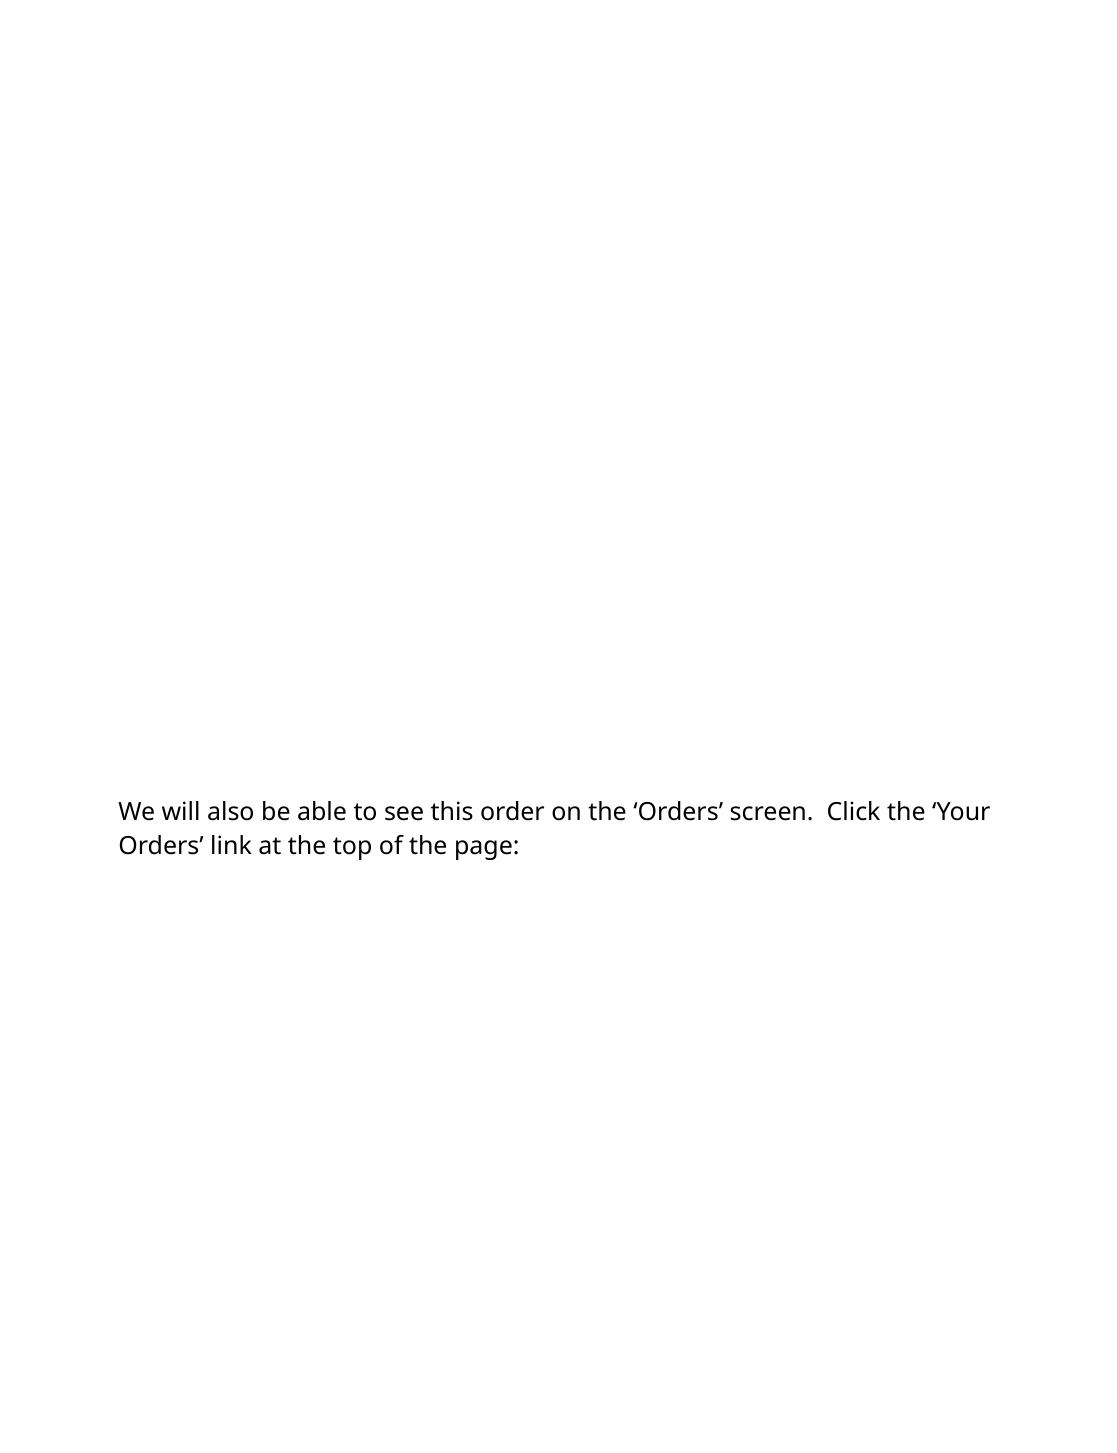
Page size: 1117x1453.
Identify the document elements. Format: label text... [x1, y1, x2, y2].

text We will also be able to see this order on the ‘Orders’ screen. Click the ‘Your Orders’ link at the top of the page: [118, 794, 999, 862]
